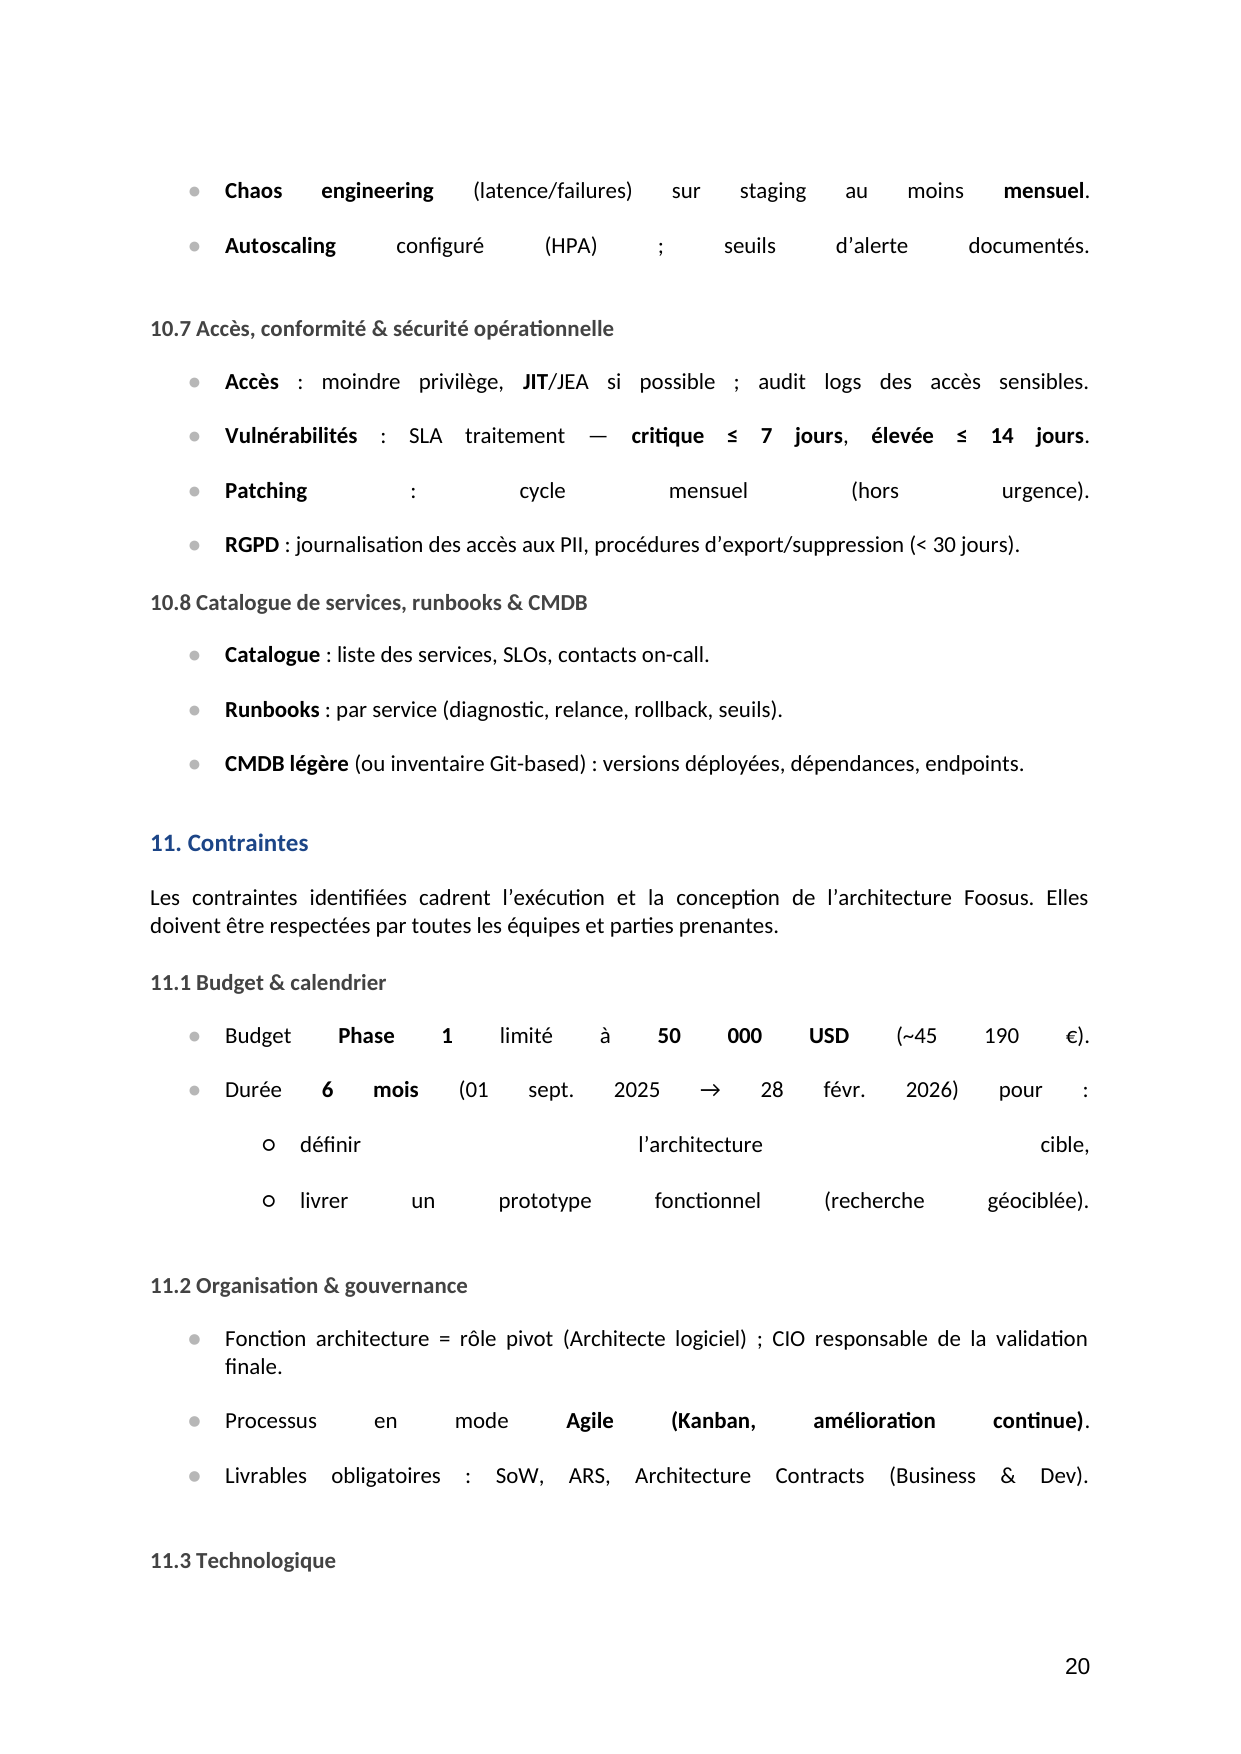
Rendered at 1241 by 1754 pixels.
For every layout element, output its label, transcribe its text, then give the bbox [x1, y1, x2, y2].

list livrer un prototype fonctionnel (recherche géociblée). [262, 1186, 1090, 1242]
list [187, 150, 1090, 176]
list Vulnérabilités : SLA traitement — critique ≤ 7 jours, élevée ≤ 14 jours. [187, 422, 1090, 476]
list Accès : moindre privilège, JIT/JEA si possible ; audit logs des accès sensibles. [187, 367, 1090, 422]
list Livrables obligatoires : SoW, ARS, Architecture Contracts (Business & Dev). [187, 1461, 1090, 1517]
subtitle 10.8 Catalogue de services, runbooks & CMDB [150, 588, 1090, 616]
list Patching : cycle mensuel (hors urgence). [187, 476, 1090, 530]
list définir l’architecture cible, [262, 1130, 1090, 1186]
list Processus en mode Agile (Kanban, amélioration continue). [187, 1407, 1090, 1461]
subtitle 11.2 Organisation & gouvernance [150, 1271, 1090, 1299]
list Autoscaling configuré (HPA) ; seuils d’alerte documentés. [187, 231, 1090, 285]
list Catalogue : liste des services, SLOs, contacts on-call. [187, 641, 1090, 695]
subtitle 10.7 Accès, conformité & sécurité opérationnelle [150, 314, 1090, 342]
list Budget Phase 1 limité à 50 000 USD (~45 190 €). [187, 1021, 1090, 1076]
list Durée 6 mois (01 sept. 2025 → 28 févr. 2026) pour : [187, 1076, 1090, 1130]
text Les contraintes identifiées cadrent l’exécution et la conception de l’architecture Foosus. Elles doivent être respectées par toutes les équipes et parties prenantes. [150, 883, 1090, 939]
subtitle 11. Contraintes [150, 827, 1090, 858]
subtitle 11.3 Technologique [150, 1546, 1090, 1574]
list Fonction architecture = rôle pivot (Architecte logiciel) ; CIO responsable de la validation finale. [187, 1324, 1090, 1407]
list CMDB légère (ou inventaire Git-based) : versions déployées, dépendances, endpoints. [187, 749, 1090, 777]
list Runbooks : par service (diagnostic, relance, rollback, seuils). [187, 695, 1090, 749]
list Chaos engineering (latence/failures) sur staging au moins mensuel. [187, 176, 1090, 231]
list RGPD : journalisation des accès aux PII, procédures d’export/suppression (< 30 jours). [187, 530, 1090, 558]
subtitle 11.1 Budget & calendrier [150, 968, 1090, 996]
